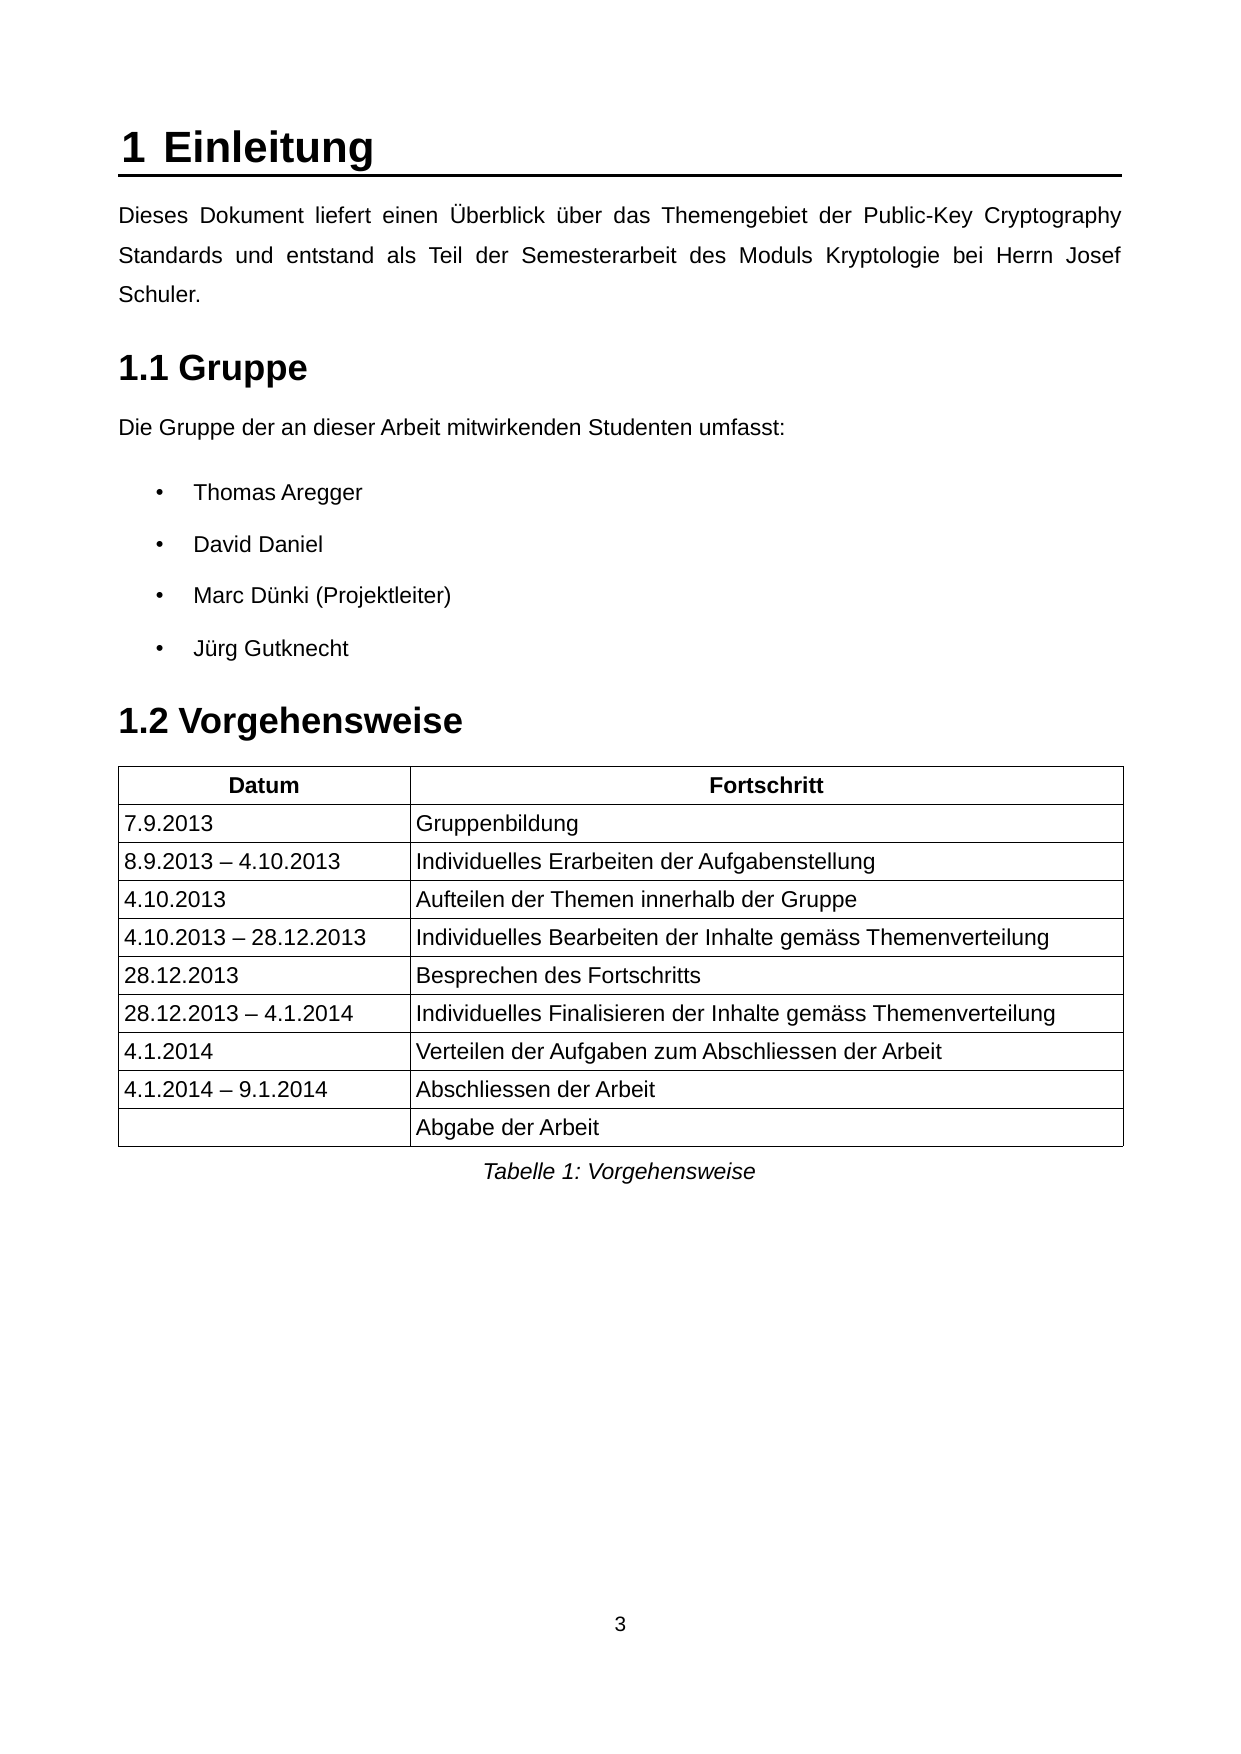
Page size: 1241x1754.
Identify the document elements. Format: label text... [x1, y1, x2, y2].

table_cell [119, 1109, 410, 1146]
table_header Fortschritt [411, 767, 1123, 804]
table_cell Aufteilen der Themen innerhalb der Gruppe [411, 881, 1123, 918]
text Tabelle 1: Vorgehensweise [118, 1158, 1122, 1184]
subtitle Gruppe [118, 346, 1122, 388]
table_cell 28.12.2013 [119, 957, 410, 994]
table_cell 4.1.2014 – 9.1.2014 [119, 1071, 410, 1108]
table_cell 28.12.2013 – 4.1.2014 [119, 995, 410, 1032]
list Jürg Gutknecht [156, 634, 1122, 661]
table_cell 7.9.2013 [119, 805, 410, 842]
table_cell 8.9.2013 – 4.10.2013 [119, 843, 410, 880]
table_cell Individuelles Bearbeiten der Inhalte gemäss Themenverteilung [411, 919, 1123, 956]
list Marc Dünki (Projektleiter) [156, 582, 1122, 609]
table_cell Individuelles Erarbeiten der Aufgabenstellung [411, 843, 1123, 880]
table_cell 4.10.2013 [119, 881, 410, 918]
table_cell Gruppenbildung [411, 805, 1123, 842]
table_cell 4.10.2013 – 28.12.2013 [119, 919, 410, 956]
table_cell Abgabe der Arbeit [411, 1109, 1123, 1146]
list David Daniel [156, 531, 1122, 557]
table_header Datum [119, 767, 410, 804]
list Thomas Aregger [156, 478, 1122, 505]
text Dieses Dokument liefert einen Überblick über das Themengebiet der Public-Key Cryptography Standards und entstand als Teil der Semesterarbeit des Moduls Kryptologie bei Herrn Josef Schuler. [118, 202, 1122, 307]
subtitle Einleitung [118, 118, 1122, 174]
text Die Gruppe der an dieser Arbeit mitwirkenden Studenten umfasst: [118, 413, 1122, 440]
table_cell Individuelles Finalisieren der Inhalte gemäss Themenverteilung [411, 995, 1123, 1032]
subtitle Vorgehensweise [118, 699, 1122, 741]
table_cell 4.1.2014 [119, 1033, 410, 1070]
table_cell Abschliessen der Arbeit [411, 1071, 1123, 1108]
table_cell Besprechen des Fortschritts [411, 957, 1123, 994]
table_cell Verteilen der Aufgaben zum Abschliessen der Arbeit [411, 1033, 1123, 1070]
